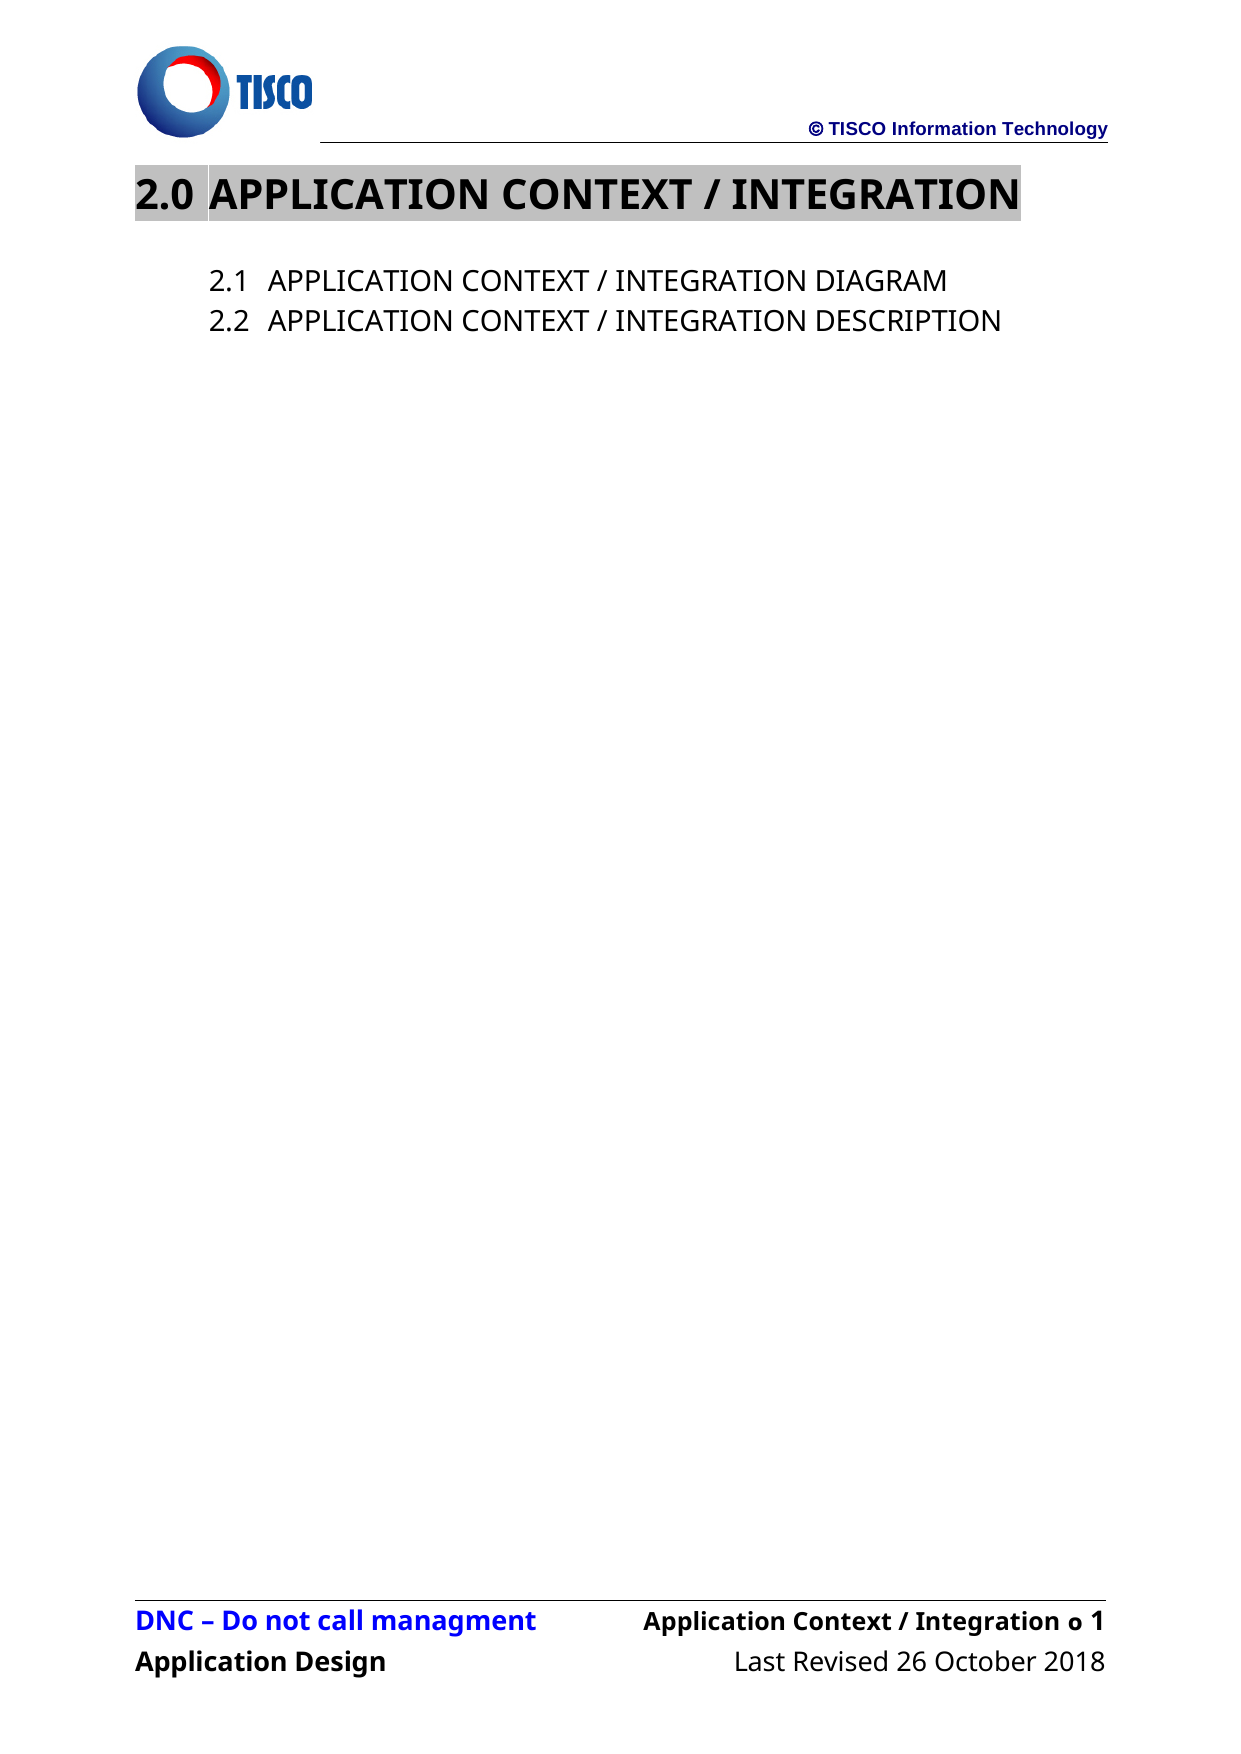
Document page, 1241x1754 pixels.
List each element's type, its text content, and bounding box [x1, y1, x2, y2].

text 2.0 APPLICATION CONTEXT / INTEGRATION [135, 165, 1106, 221]
text 2.1 APPLICATION CONTEXT / INTEGRATION DIAGRAM [208, 261, 1106, 300]
text 2.2 APPLICATION CONTEXT / INTEGRATION DESCRIPTION [208, 300, 1106, 339]
